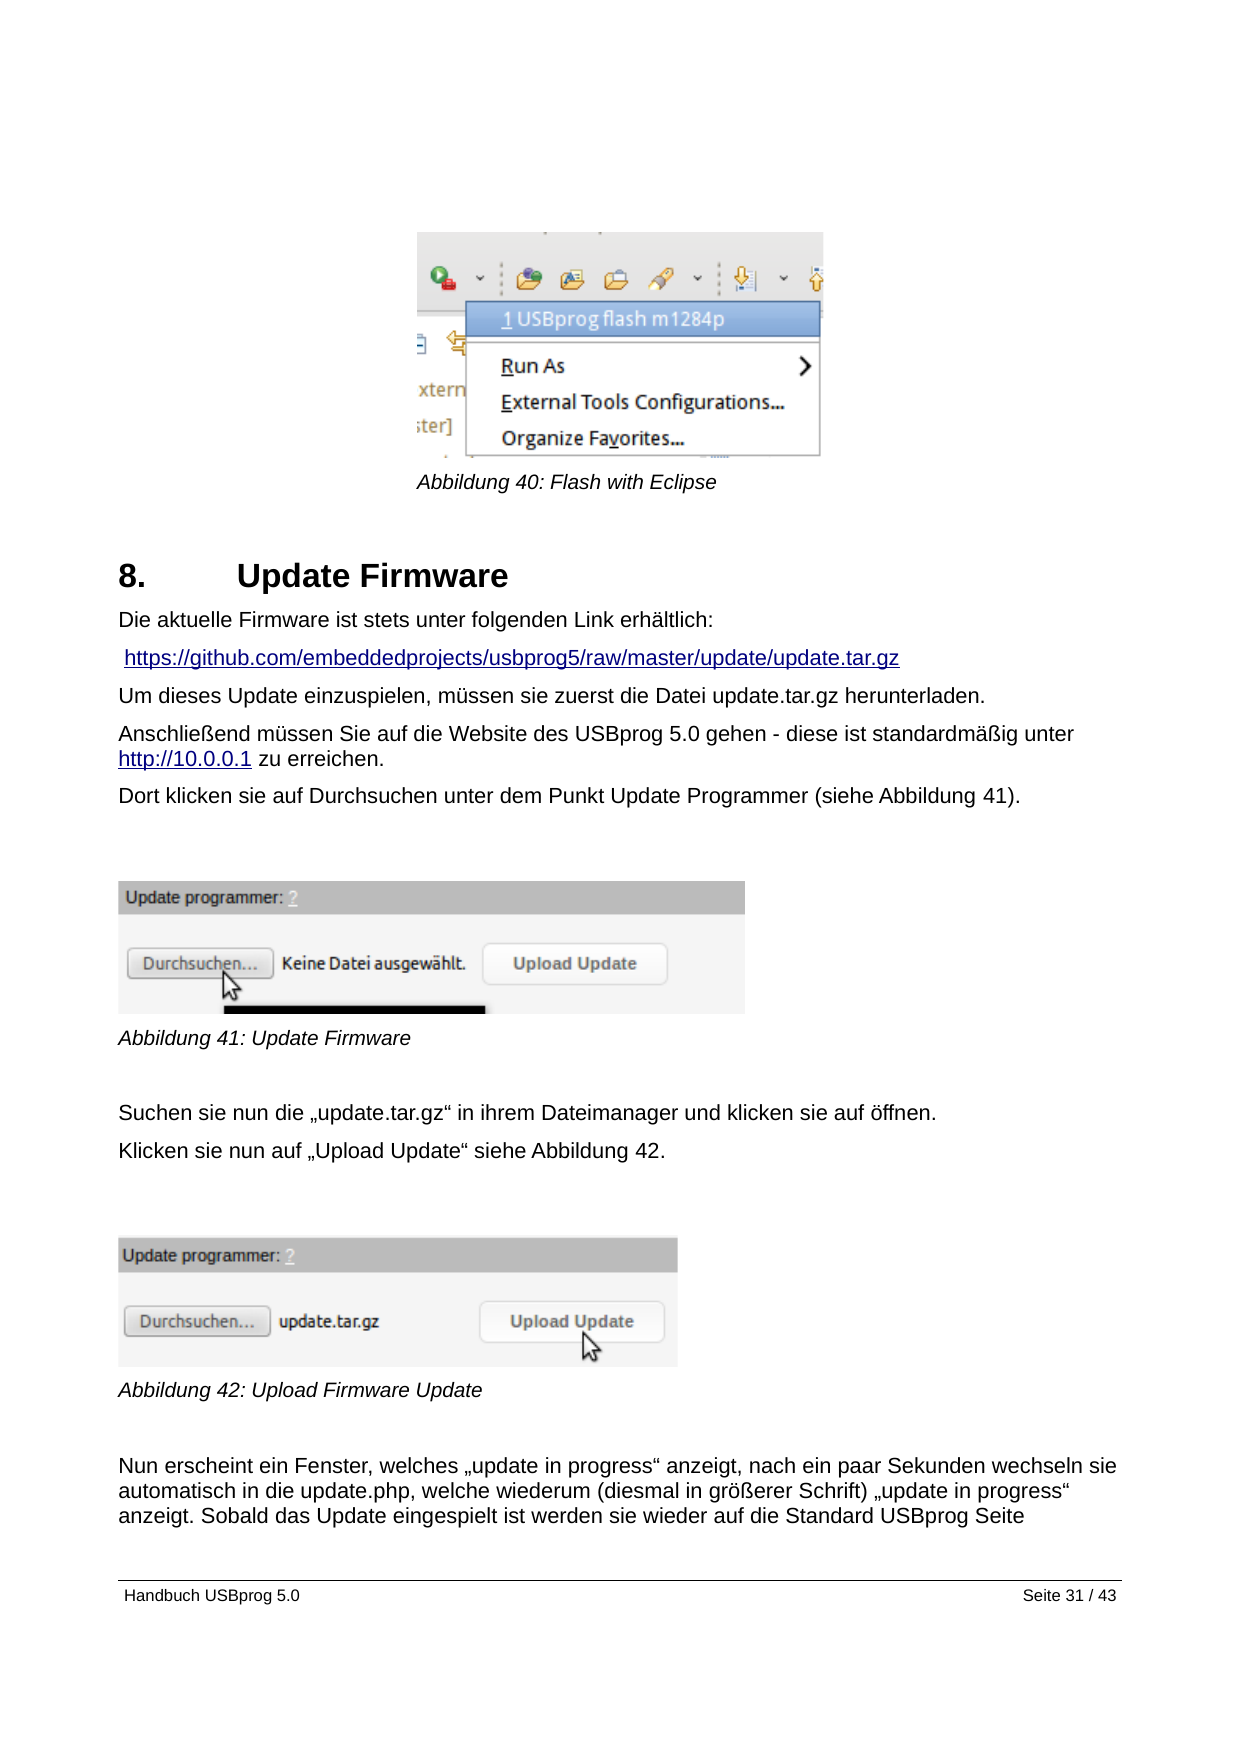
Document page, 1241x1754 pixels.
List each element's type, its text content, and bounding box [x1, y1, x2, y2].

text Abbildung 41: Update Firmware [118, 1014, 745, 1050]
picture [118, 881, 745, 1014]
text Abbildung 42: Upload Firmware Update [118, 1367, 677, 1402]
text https://github.com/embeddedprojects/usbprog5/raw/master/update/update.tar.gz [118, 645, 1122, 670]
picture [417, 232, 824, 458]
text Um dieses Update einzuspielen, müssen sie zuerst die Datei update.tar.gz herunterladen. [118, 683, 1122, 708]
text Nun erscheint ein Fenster, welches „update in progress“ anzeigt, nach ein paar Sekunden wechseln sie automatisch in die update.php, welche wiederum (diesmal in größerer Schrift) „update in progress“ anzeigt. Sobald das Update eingespielt ist werden sie wieder auf die Standard USBprog Seite [118, 1452, 1122, 1528]
text Klicken sie nun auf „Upload Update“ siehe Abbildung 42. [118, 1138, 1122, 1163]
text Suchen sie nun die „update.tar.gz“ in ihrem Dateimanager und klicken sie auf öffnen. [118, 1100, 1122, 1125]
text Die aktuelle Firmware ist stets unter folgenden Link erhältlich: [118, 607, 1122, 633]
text Abbildung 40: Flash with Eclipse [417, 458, 823, 493]
text Anschließend müssen Sie auf die Website des USBprog 5.0 gehen - diese ist standardmäßig unter http://10.0.0.1 zu erreichen. [118, 721, 1122, 771]
text Dort klicken sie auf Durchsuchen unter dem Punkt Update Programmer (siehe Abbildung 41). [118, 783, 1122, 809]
subtitle Update Firmware [118, 556, 1122, 595]
picture [118, 1235, 678, 1367]
